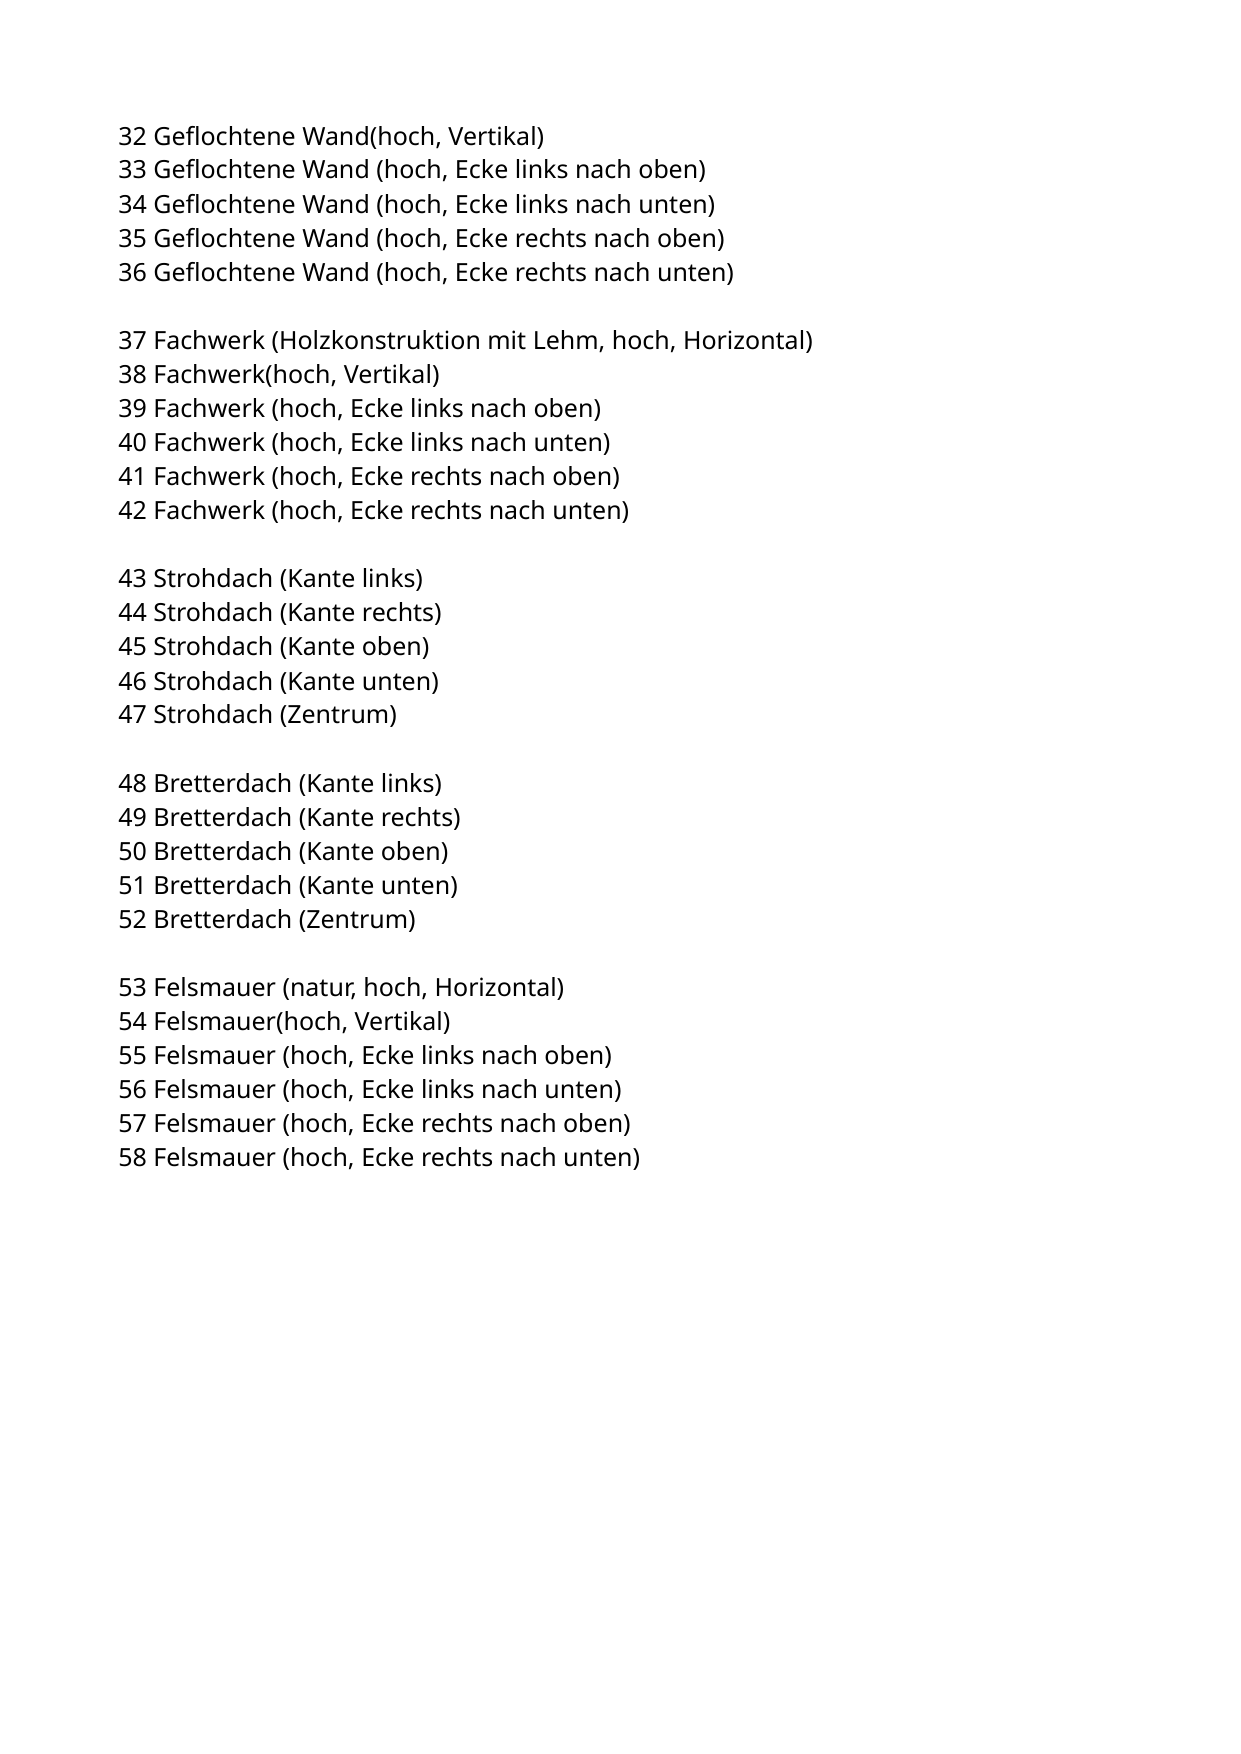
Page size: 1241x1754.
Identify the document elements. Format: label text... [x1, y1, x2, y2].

text 47 Strohdach (Zentrum) [118, 697, 1122, 731]
text 52 Bretterdach (Zentrum) [118, 902, 1122, 936]
text 53 Felsmauer (natur, hoch, Horizontal) [118, 970, 1122, 1004]
text 35 Geflochtene Wand (hoch, Ecke rechts nach oben) [118, 220, 1122, 254]
text 57 Felsmauer (hoch, Ecke rechts nach oben) [118, 1106, 1122, 1140]
text 40 Fachwerk (hoch, Ecke links nach unten) [118, 425, 1122, 459]
text 46 Strohdach (Kante unten) [118, 663, 1122, 697]
text 44 Strohdach (Kante rechts) [118, 595, 1122, 629]
text 41 Fachwerk (hoch, Ecke rechts nach oben) [118, 459, 1122, 493]
text 43 Strohdach (Kante links) [118, 561, 1122, 595]
text 39 Fachwerk (hoch, Ecke links nach oben) [118, 391, 1122, 425]
text 32 Geflochtene Wand(hoch, Vertikal) [118, 118, 1122, 152]
text 37 Fachwerk (Holzkonstruktion mit Lehm, hoch, Horizontal) [118, 322, 1122, 357]
text 50 Bretterdach (Kante oben) [118, 833, 1122, 867]
text 42 Fachwerk (hoch, Ecke rechts nach unten) [118, 493, 1122, 527]
text 58 Felsmauer (hoch, Ecke rechts nach unten) [118, 1140, 1122, 1174]
text 55 Felsmauer (hoch, Ecke links nach oben) [118, 1038, 1122, 1072]
text 36 Geflochtene Wand (hoch, Ecke rechts nach unten) [118, 254, 1122, 288]
text 45 Strohdach (Kante oben) [118, 629, 1122, 663]
text 34 Geflochtene Wand (hoch, Ecke links nach unten) [118, 186, 1122, 220]
text 49 Bretterdach (Kante rechts) [118, 799, 1122, 833]
text 54 Felsmauer(hoch, Vertikal) [118, 1004, 1122, 1038]
text 56 Felsmauer (hoch, Ecke links nach unten) [118, 1072, 1122, 1106]
text 38 Fachwerk(hoch, Vertikal) [118, 357, 1122, 391]
text 33 Geflochtene Wand (hoch, Ecke links nach oben) [118, 152, 1122, 186]
text 51 Bretterdach (Kante unten) [118, 867, 1122, 902]
text 48 Bretterdach (Kante links) [118, 765, 1122, 799]
